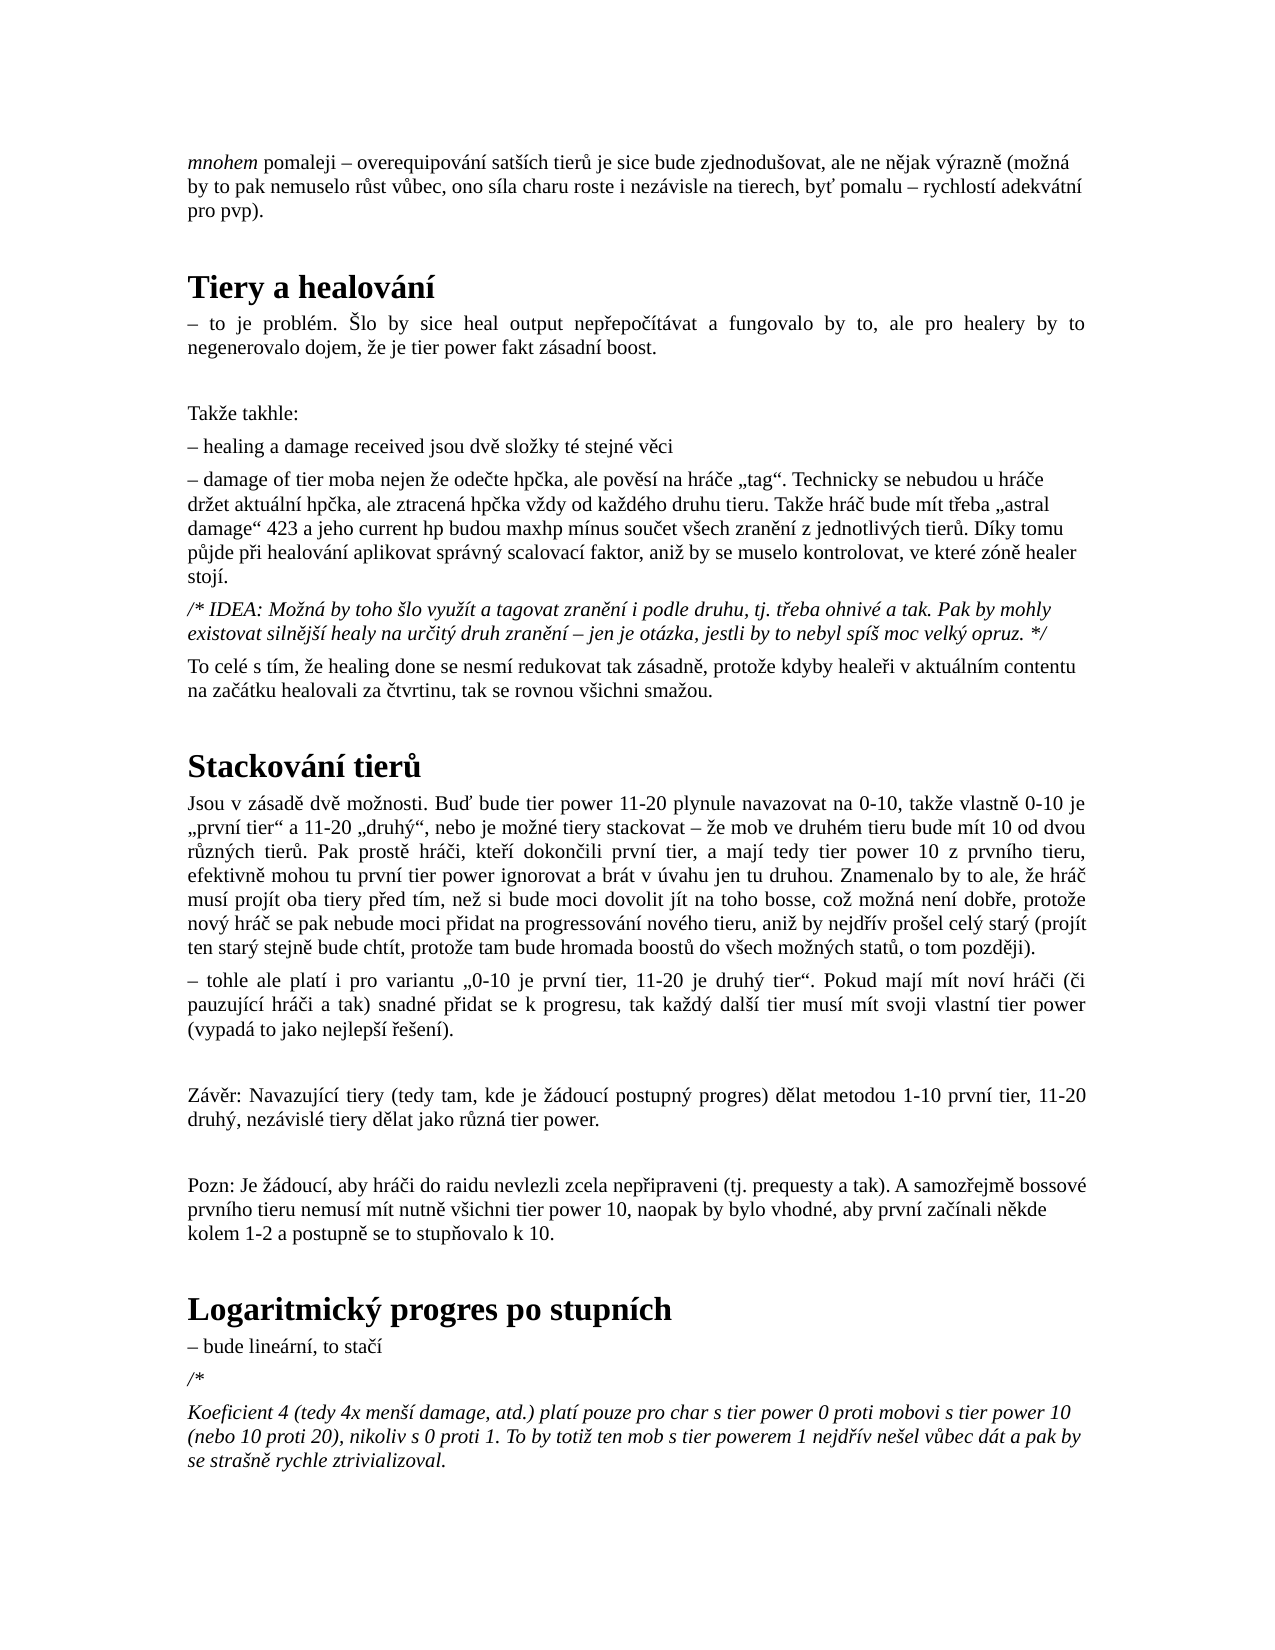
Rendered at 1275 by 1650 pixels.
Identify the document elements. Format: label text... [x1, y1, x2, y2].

text Takže takhle: [187, 401, 1087, 425]
text /* IDEA: Možná by toho šlo využít a tagovat zranění i podle druhu, tj. třeba ohnivé a tak. Pak by mohly existovat silnější healy na určitý druh zranění – jen je otázka, jestli by to nebyl spíš moc velký opruz. */ [187, 597, 1087, 645]
text – to je problém. Šlo by sice heal output nepřepočítávat a fungovalo by to, ale pro healery by to negenerovalo dojem, že je tier power fakt zásadní boost. [187, 311, 1087, 359]
subtitle Logaritmický progres po stupních [187, 1289, 1087, 1328]
text – bude lineární, to stačí [187, 1334, 1087, 1358]
text Závěr: Navazující tiery (tedy tam, kde je žádoucí postupný progres) dělat metodou 1-10 první tier, 11-20 druhý, nezávislé tiery dělat jako různá tier power. [187, 1082, 1087, 1131]
subtitle Tiery a healování [187, 267, 1087, 305]
text mnohem pomaleji – overequipování satších tierů je sice bude zjednodušovat, ale ne nějak výrazně (možná by to pak nemuselo růst vůbec, ono síla charu roste i nezávisle na tierech, byť pomalu – rychlostí adekvátní pro pvp). [187, 150, 1087, 222]
subtitle Stackování tierů [187, 747, 1087, 785]
text Pozn: Je žádoucí, aby hráči do raidu nevlezli zcela nepřipraveni (tj. prequesty a tak). A samozřejmě bossové prvního tieru nemusí mít nutně všichni tier power 10, naopak by bylo vhodné, aby první začínali někde kolem 1-2 a postupně se to stupňovalo k 10. [187, 1173, 1087, 1245]
text /* [187, 1367, 1087, 1391]
text – tohle ale platí i pro variantu „0-10 je první tier, 11-20 je druhý tier“. Pokud mají mít noví hráči (či pauzující hráči a tak) snadné přidat se k progresu, tak každý další tier musí mít svoji vlastní tier power (vypadá to jako nejlepší řešení). [187, 968, 1087, 1041]
text Jsou v zásadě dvě možnosti. Buď bude tier power 11-20 plynule navazovat na 0-10, takže vlastně 0-10 je „první tier“ a 11-20 „druhý“, nebo je možné tiery stackovat – že mob ve druhém tieru bude mít 10 od dvou různých tierů. Pak prostě hráči, kteří dokončili první tier, a mají tedy tier power 10 z prvního tieru, efektivně mohou tu první tier power ignorovat a brát v úvahu jen tu druhou. Znamenalo by to ale, že hráč musí projít oba tiery před tím, než si bude moci dovolit jít na toho bosse, což možná není dobře, protože nový hráč se pak nebude moci přidat na progressování nového tieru, aniž by nejdřív prošel celý starý (projít ten starý stejně bude chtít, protože tam bude hromada boostů do všech možných statů, o tom později). [187, 791, 1087, 959]
text – damage of tier moba nejen že odečte hpčka, ale pověsí na hráče „tag“. Technicky se nebudou u hráče držet aktuální hpčka, ale ztracená hpčka vždy od každého druhu tieru. Takže hráč bude mít třeba „astral damage“ 423 a jeho current hp budou maxhp mínus součet všech zranění z jednotlivých tierů. Díky tomu půjde při healování aplikovat správný scalovací faktor, aniž by se muselo kontrolovat, ve které zóně healer stojí. [187, 467, 1087, 588]
text Koeficient 4 (tedy 4x menší damage, atd.) platí pouze pro char s tier power 0 proti mobovi s tier power 10 (nebo 10 proti 20), nikoliv s 0 proti 1. To by totiž ten mob s tier powerem 1 nejdřív nešel vůbec dát a pak by se strašně rychle ztrivializoval. [187, 1400, 1087, 1472]
text – healing a damage received jsou dvě složky té stejné věci [187, 434, 1087, 458]
text To celé s tím, že healing done se nesmí redukovat tak zásadně, protože kdyby healeři v aktuálním contentu na začátku healovali za čtvrtinu, tak se rovnou všichni smažou. [187, 654, 1087, 702]
